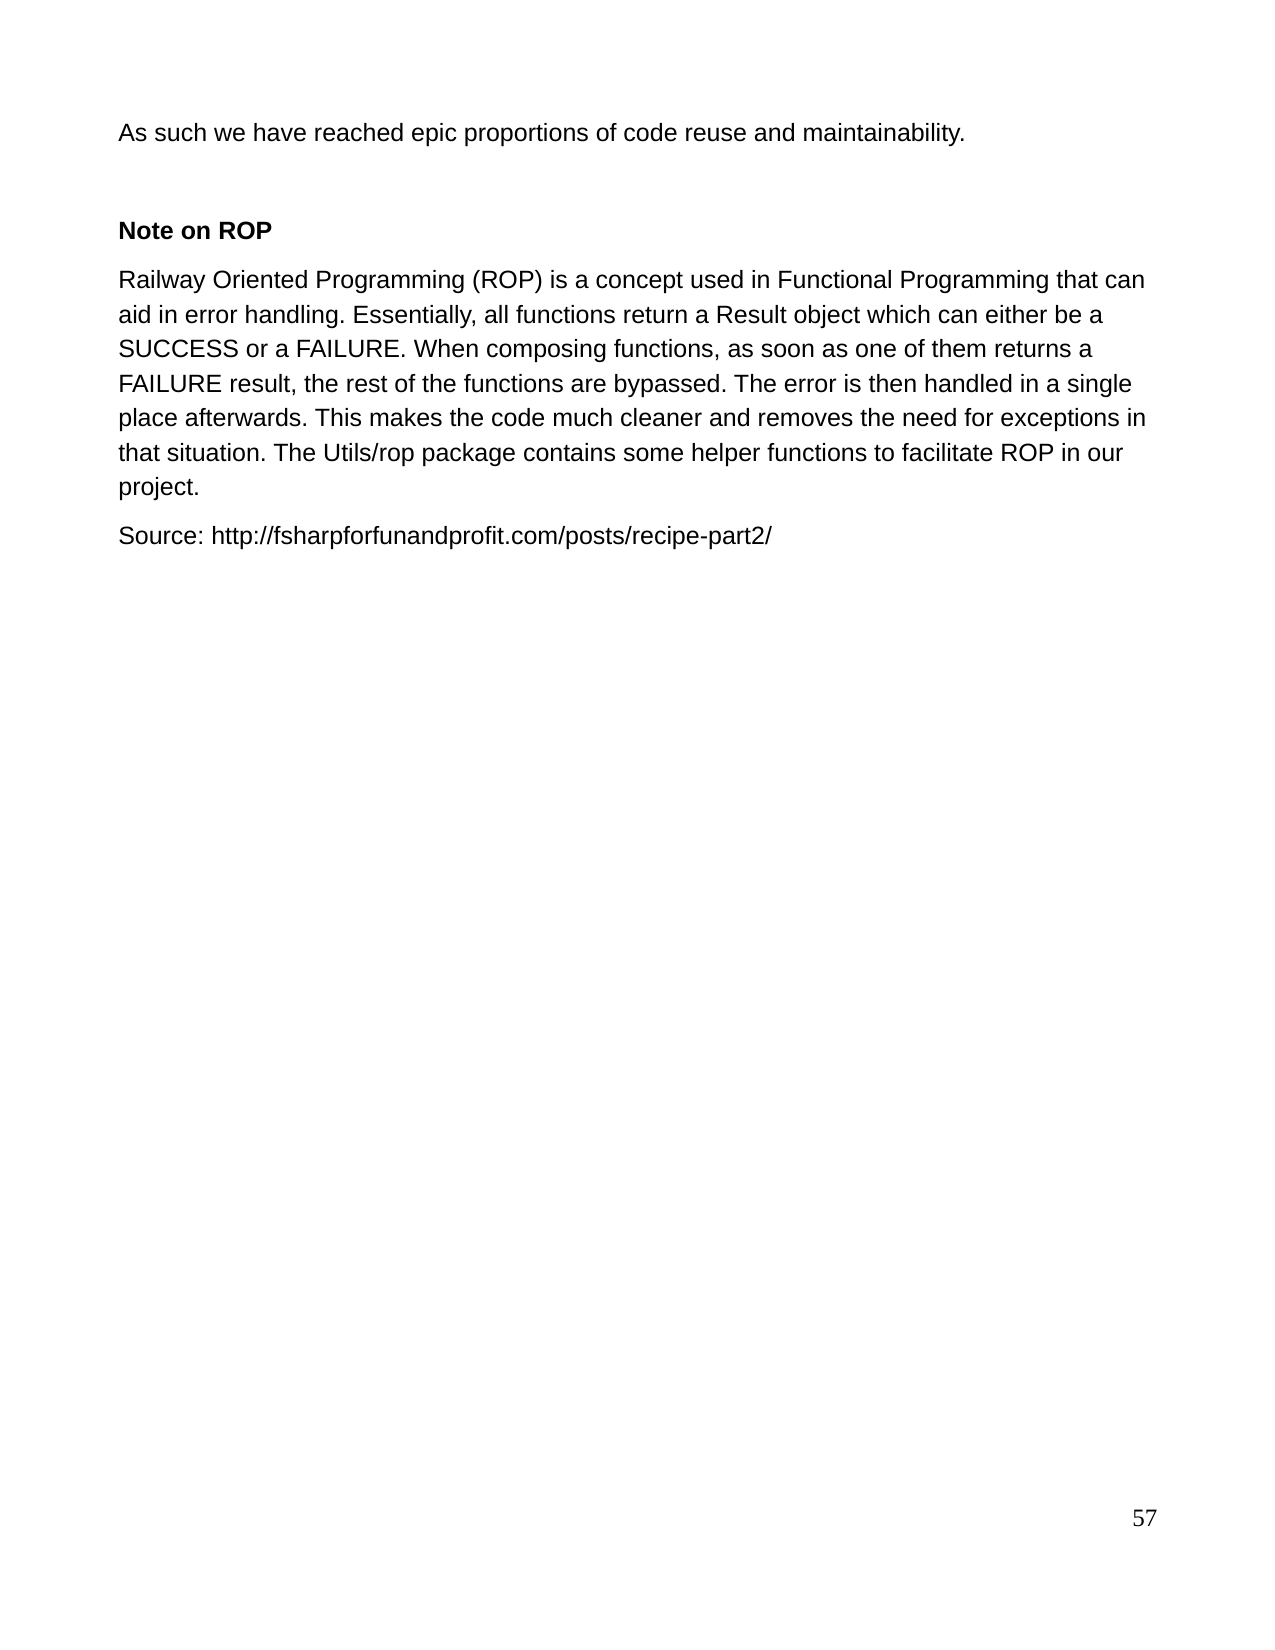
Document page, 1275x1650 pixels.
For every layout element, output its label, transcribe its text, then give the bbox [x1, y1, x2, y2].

text Note on ROP [118, 216, 1157, 245]
text As such we have reached epic proportions of code reuse and maintainability. [118, 118, 1157, 147]
text Source: http://fsharpforfunandprofit.com/posts/recipe-part2/ [118, 521, 1157, 550]
text Railway Oriented Programming (ROP) is a concept used in Functional Programming that can aid in error handling. Essentially, all functions return a Result object which can either be a SUCCESS or a FAILURE. When composing functions, as soon as one of them returns a FAILURE result, the rest of the functions are bypassed. The error is then handled in a single place afterwards. This makes the code much cleaner and removes the need for exceptions in that situation. The Utils/rop package contains some helper functions to facilitate ROP in our project. [118, 265, 1157, 501]
